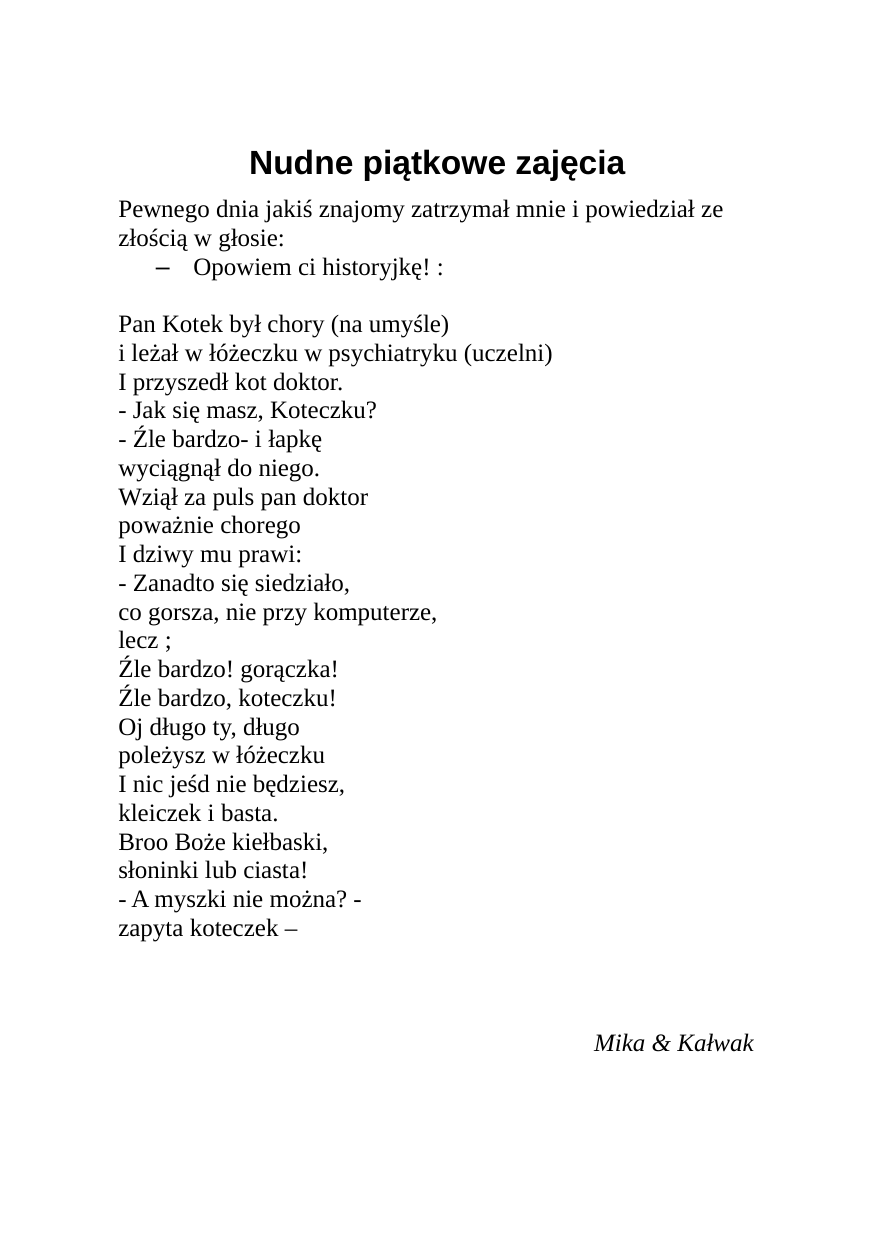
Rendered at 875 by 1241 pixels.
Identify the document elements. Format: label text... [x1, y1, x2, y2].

text poważnie chorego [118, 511, 756, 539]
text Broo Boże kiełbaski, [118, 827, 756, 856]
text co gorsza, nie przy komputerze, [118, 597, 756, 626]
text wyciągnął do niego. [118, 453, 756, 482]
text Źle bardzo! gorączka! [118, 654, 756, 683]
text lecz ; [118, 626, 756, 654]
list Opowiem ci historyjkę! : [156, 252, 756, 281]
text I przyszedł kot doktor. [118, 367, 756, 396]
text Pan Kotek był chory (na umyśle) [118, 309, 756, 338]
text Źle bardzo, koteczku! [118, 683, 756, 712]
text - Źle bardzo- i łapkę [118, 424, 756, 453]
text poleżysz w łóżeczku [118, 741, 756, 769]
text Oj długo ty, długo [118, 712, 756, 741]
text - Jak się masz, Koteczku? [118, 396, 756, 424]
text Mika & Kałwak [118, 1028, 756, 1057]
text i leżał w łóżeczku w psychiatryku (uczelni) [118, 338, 756, 367]
text kleiczek i basta. [118, 798, 756, 827]
text słoninki lub ciasta! [118, 856, 756, 884]
text Wziął za puls pan doktor [118, 482, 756, 511]
text zapyta koteczek – [118, 913, 756, 942]
text Pewnego dnia jakiś znajomy zatrzymał mnie i powiedział ze złością w głosie: [118, 194, 756, 252]
subtitle Nudne piątkowe zajęcia [118, 143, 756, 182]
text I dziwy mu prawi: [118, 539, 756, 568]
text I nic jeśd nie będziesz, [118, 769, 756, 798]
text - Zanadto się siedziało, [118, 568, 756, 597]
text - A myszki nie można? - [118, 884, 756, 913]
